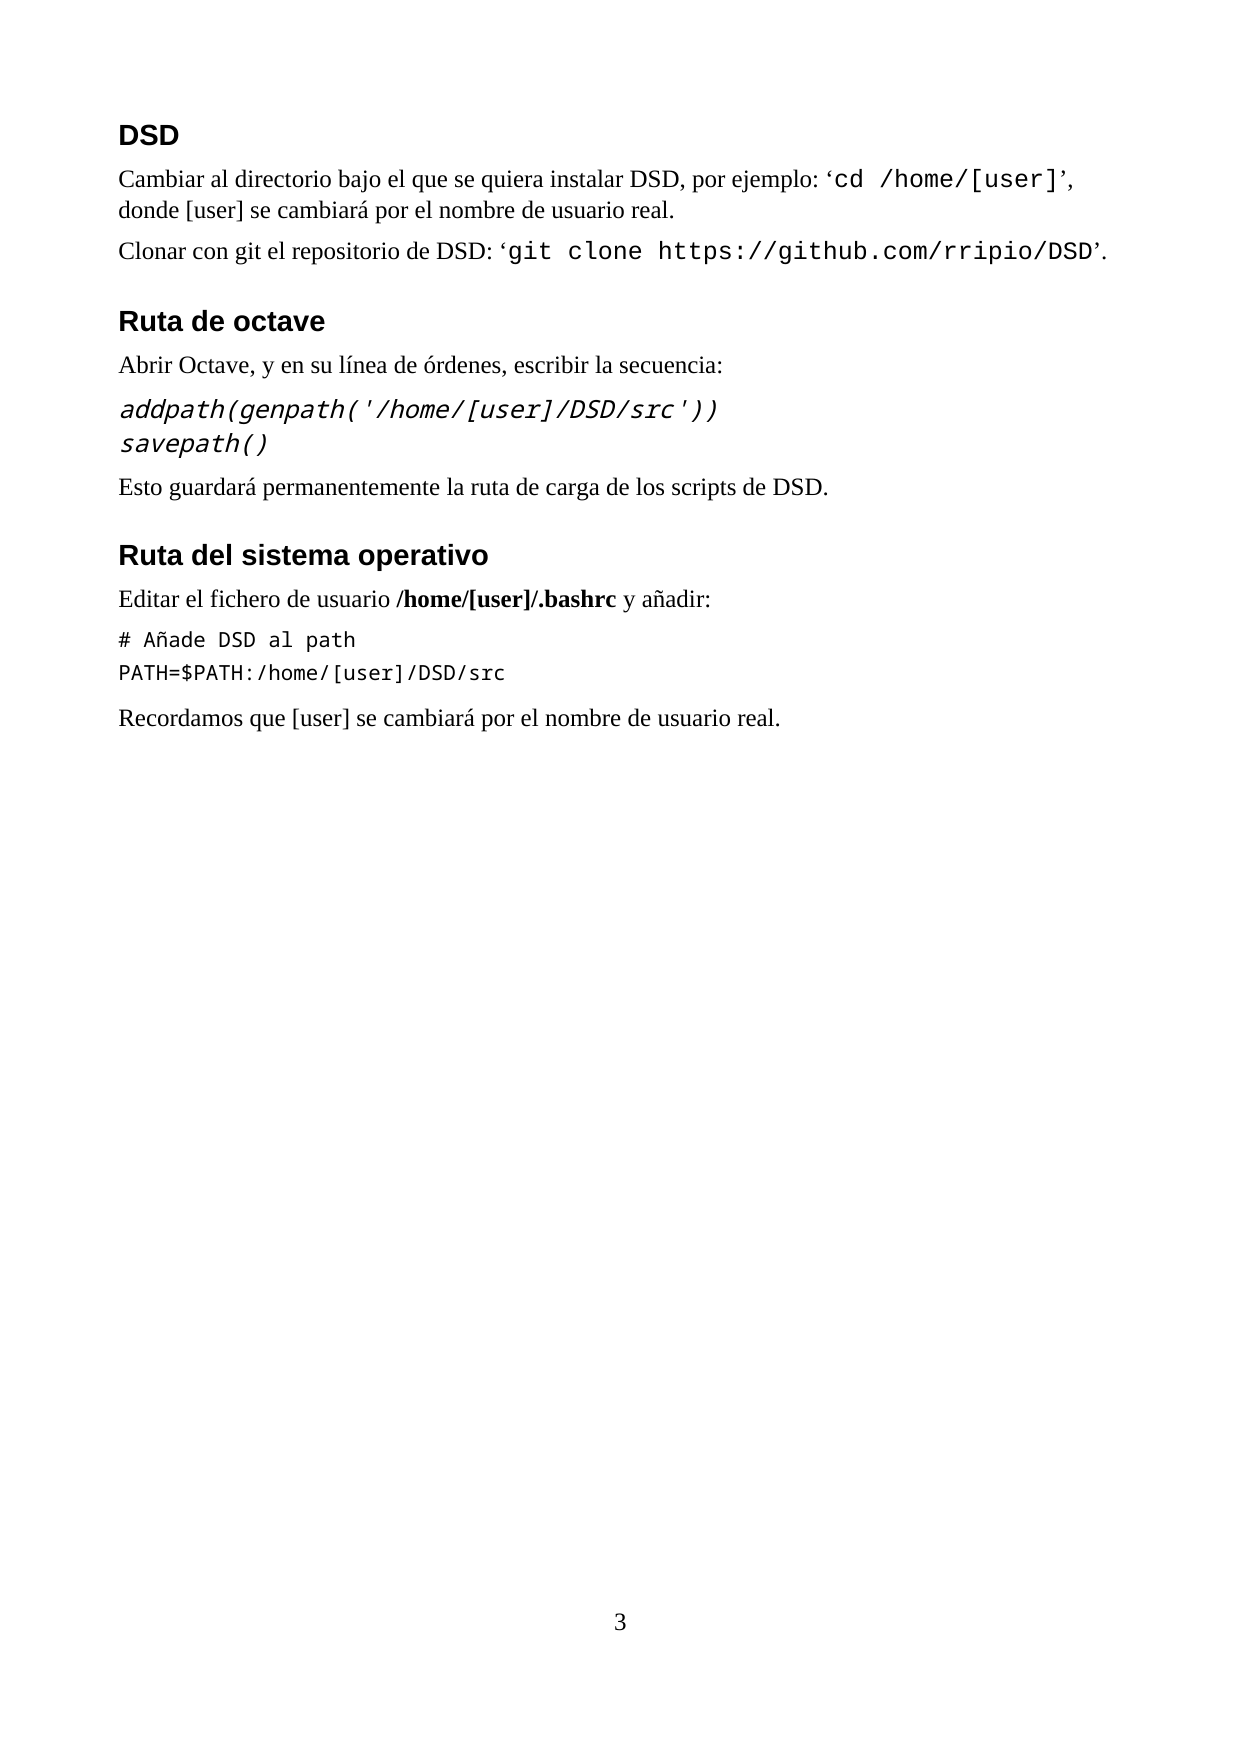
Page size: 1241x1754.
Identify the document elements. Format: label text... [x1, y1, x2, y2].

text Editar el fichero de usuario /home/[user]/.bashrc y añadir: [118, 584, 1122, 613]
subtitle DSD [118, 118, 1122, 152]
text Abrir Octave, y en su línea de órdenes, escribir la secuencia: [118, 350, 1122, 379]
text Clonar con git el repositorio de DSD: ‘git clone https://github.com/rripio/DSD’. [118, 236, 1122, 267]
text Recordamos que [user] se cambiará por el nombre de usuario real. [118, 703, 1122, 732]
text Cambiar al directorio bajo el que se quiera instalar DSD, por ejemplo: ‘cd /home/[user]’, donde [user] se cambiará por el nombre de usuario real. [118, 164, 1122, 224]
subtitle Ruta de octave [118, 304, 1122, 338]
text Esto guardará permanentemente la ruta de carga de los scripts de DSD. [118, 472, 1122, 501]
subtitle Ruta del sistema operativo [118, 538, 1122, 572]
text addpath(genpath('/home/[user]/DSD/src')) savepath() [118, 392, 1122, 460]
text # Añade DSD al path PATH=$PATH:/home/[user]/DSD/src [118, 625, 1122, 686]
